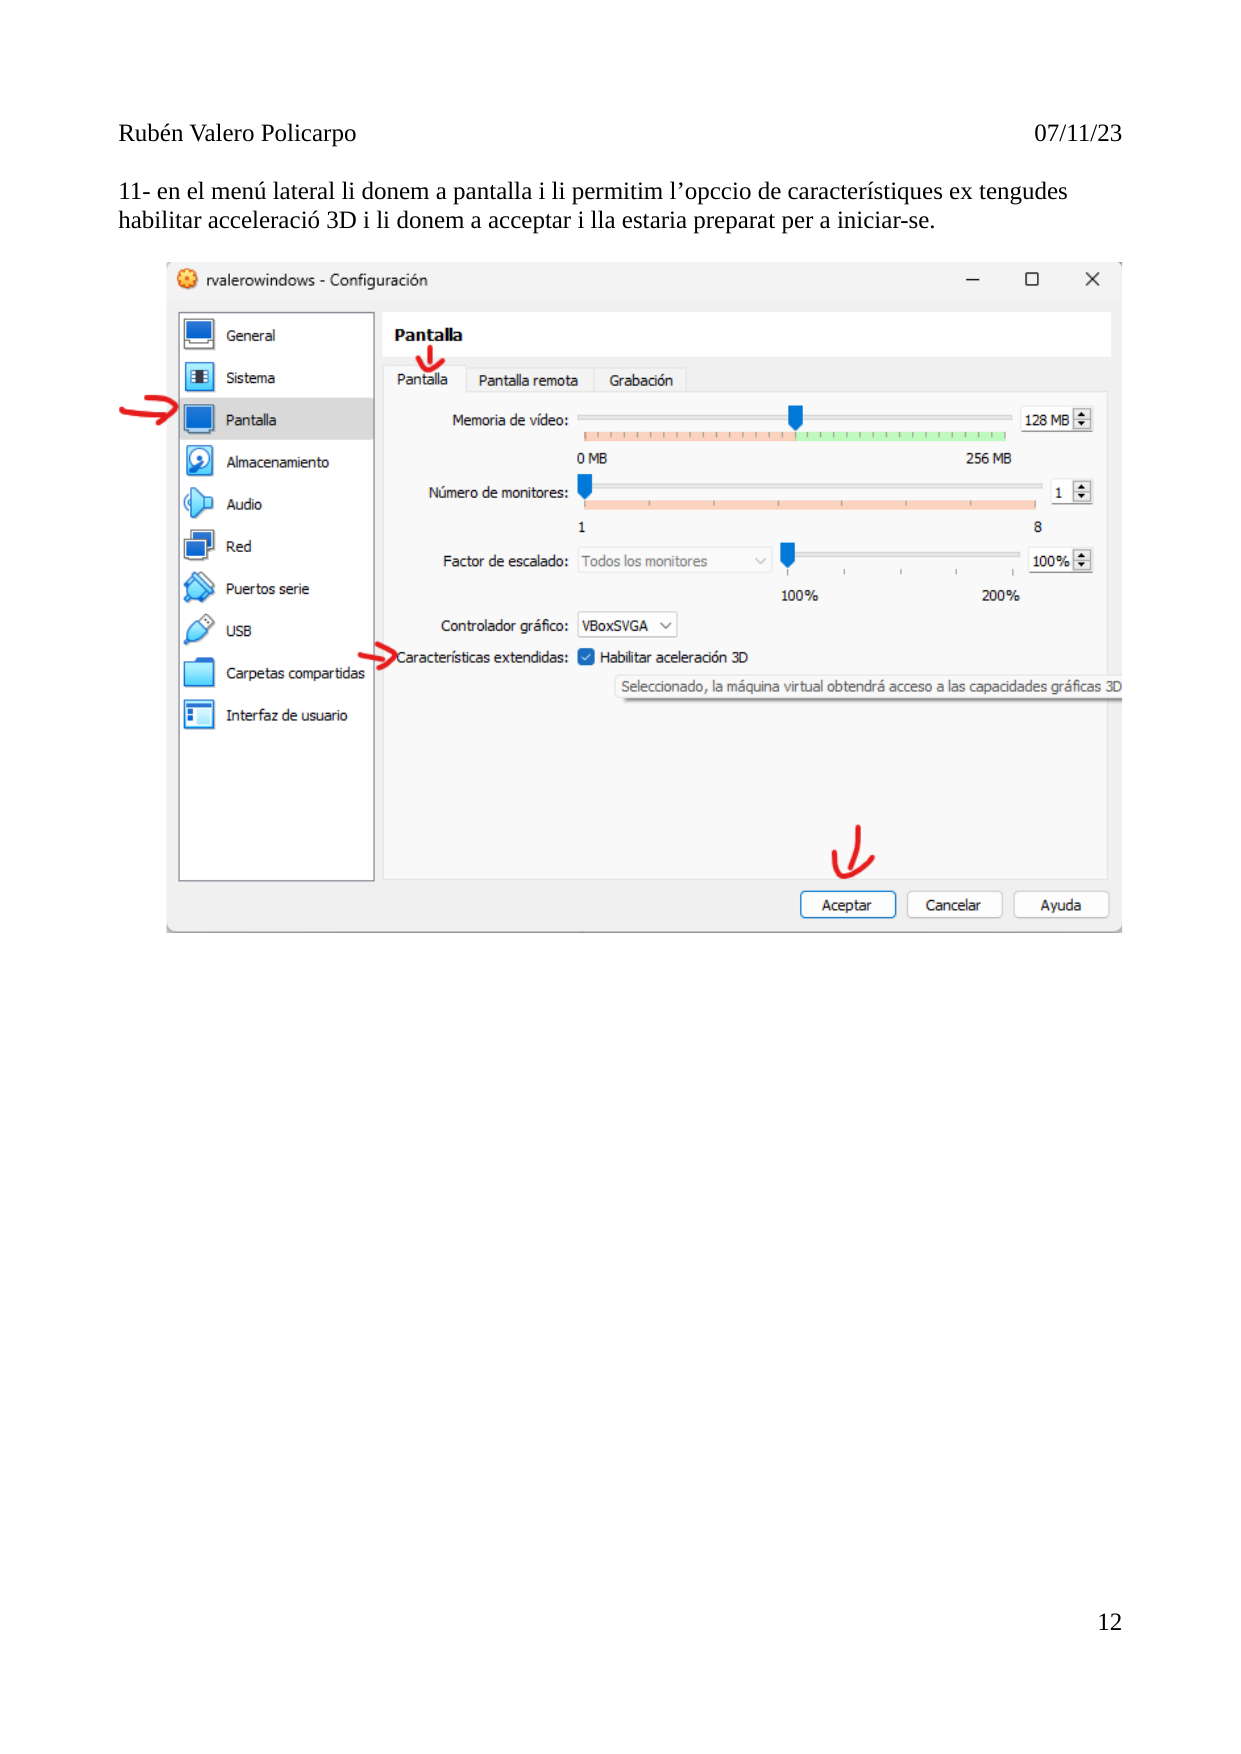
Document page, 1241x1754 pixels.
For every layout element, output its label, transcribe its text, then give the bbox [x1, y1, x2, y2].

text 11- en el menú lateral li donem a pantalla i li permitim l’opccio de característiques ex tengudes habilitar acceleració 3D i li donem a acceptar i lla estaria preparat per a iniciar-se. [118, 176, 1122, 234]
picture [118, 262, 1123, 933]
